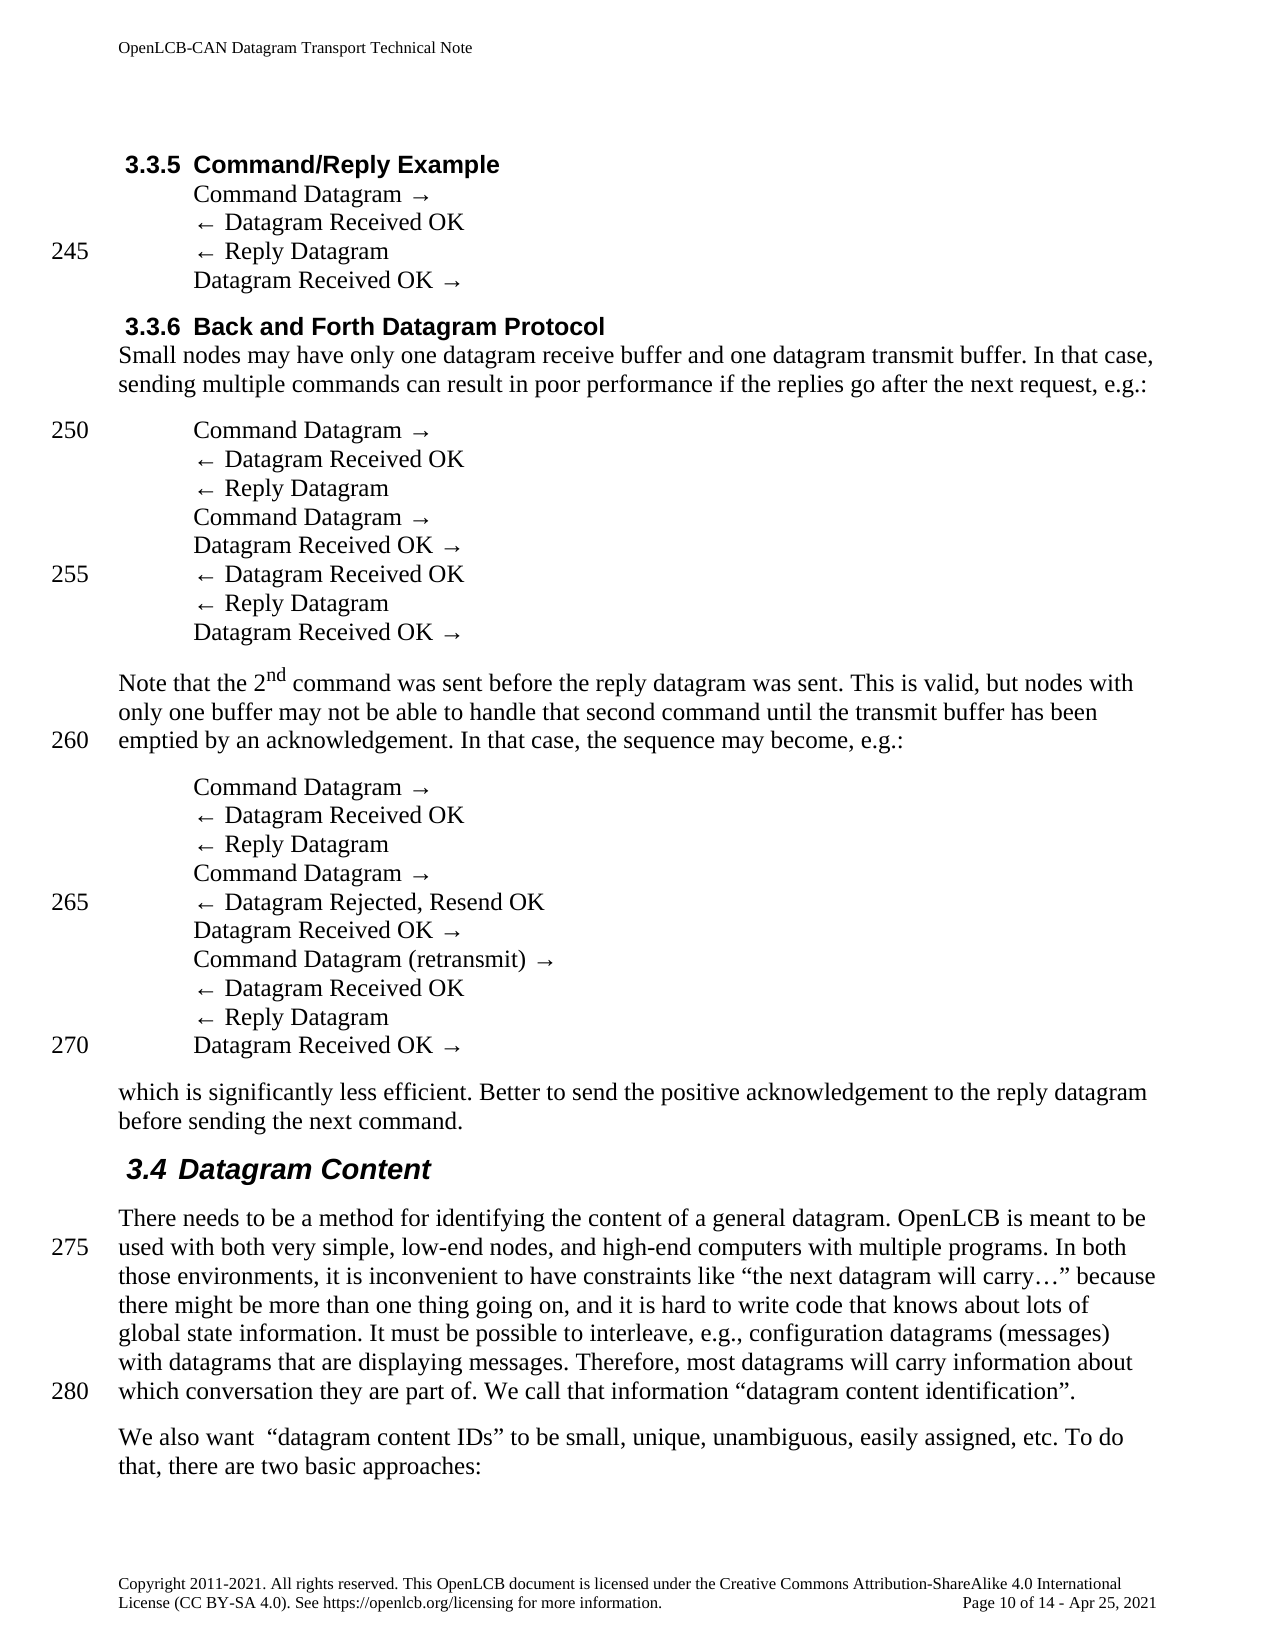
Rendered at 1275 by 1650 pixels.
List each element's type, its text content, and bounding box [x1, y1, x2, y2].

text Datagram Received OK → [118, 265, 1157, 294]
text ← Reply Datagram [118, 588, 1157, 617]
text Datagram Received OK → [118, 617, 1157, 645]
text ← Datagram Received OK [118, 444, 1157, 473]
text which is significantly less efficient. Better to send the positive acknowledgement to the reply datagram before sending the next command. [118, 1077, 1157, 1134]
text ← Datagram Received OK [118, 207, 1157, 236]
text Command Datagram (retransmit) → [118, 944, 1157, 973]
text Note that the 2nd command was sent before the reply datagram was sent. This is valid, but nodes with only one buffer may not be able to handle that second command until the transmit buffer has been emptied by an acknowledgement. In that case, the sequence may become, e.g.: [118, 663, 1157, 754]
text Datagram Received OK → [118, 1031, 1157, 1059]
text We also want “datagram content IDs” to be small, unique, unambiguous, easily assigned, etc. To do that, there are two basic approaches: [118, 1422, 1157, 1480]
text ← Reply Datagram [118, 236, 1157, 265]
text There needs to be a method for identifying the content of a general datagram. OpenLCB is meant to be used with both very simple, low-end nodes, and high-end computers with multiple programs. In both those environments, it is inconvenient to have constraints like “the next datagram will carry…” because there might be more than one thing going on, and it is hard to write code that knows about lots of global state information. It must be possible to interleave, e.g., configuration datagrams (messages) with datagrams that are displaying messages. Therefore, most datagrams will carry information about which conversation they are part of. We call that information “datagram content identification”. [118, 1203, 1157, 1405]
text Datagram Received OK → [118, 530, 1157, 559]
text Command Datagram → [118, 858, 1157, 887]
text ← Datagram Received OK [118, 801, 1157, 829]
text Command Datagram → [118, 179, 1157, 207]
text ← Datagram Rejected, Resend OK [118, 887, 1157, 916]
subtitle Command/Reply Example [118, 150, 1157, 179]
text Command Datagram → [118, 502, 1157, 530]
text ← Reply Datagram [118, 473, 1157, 502]
text ← Datagram Received OK [118, 973, 1157, 1002]
text ← Reply Datagram [118, 829, 1157, 858]
text ← Datagram Received OK [118, 559, 1157, 588]
subtitle Back and Forth Datagram Protocol [118, 311, 1157, 340]
text Small nodes may have only one datagram receive buffer and one datagram transmit buffer. In that case, sending multiple commands can result in poor performance if the replies go after the next request, e.g.: [118, 340, 1157, 398]
text Command Datagram → [118, 772, 1157, 801]
text ← Reply Datagram [118, 1002, 1157, 1031]
text Datagram Received OK → [118, 916, 1157, 944]
subtitle Datagram Content [118, 1152, 1157, 1186]
text Command Datagram → [118, 415, 1157, 444]
